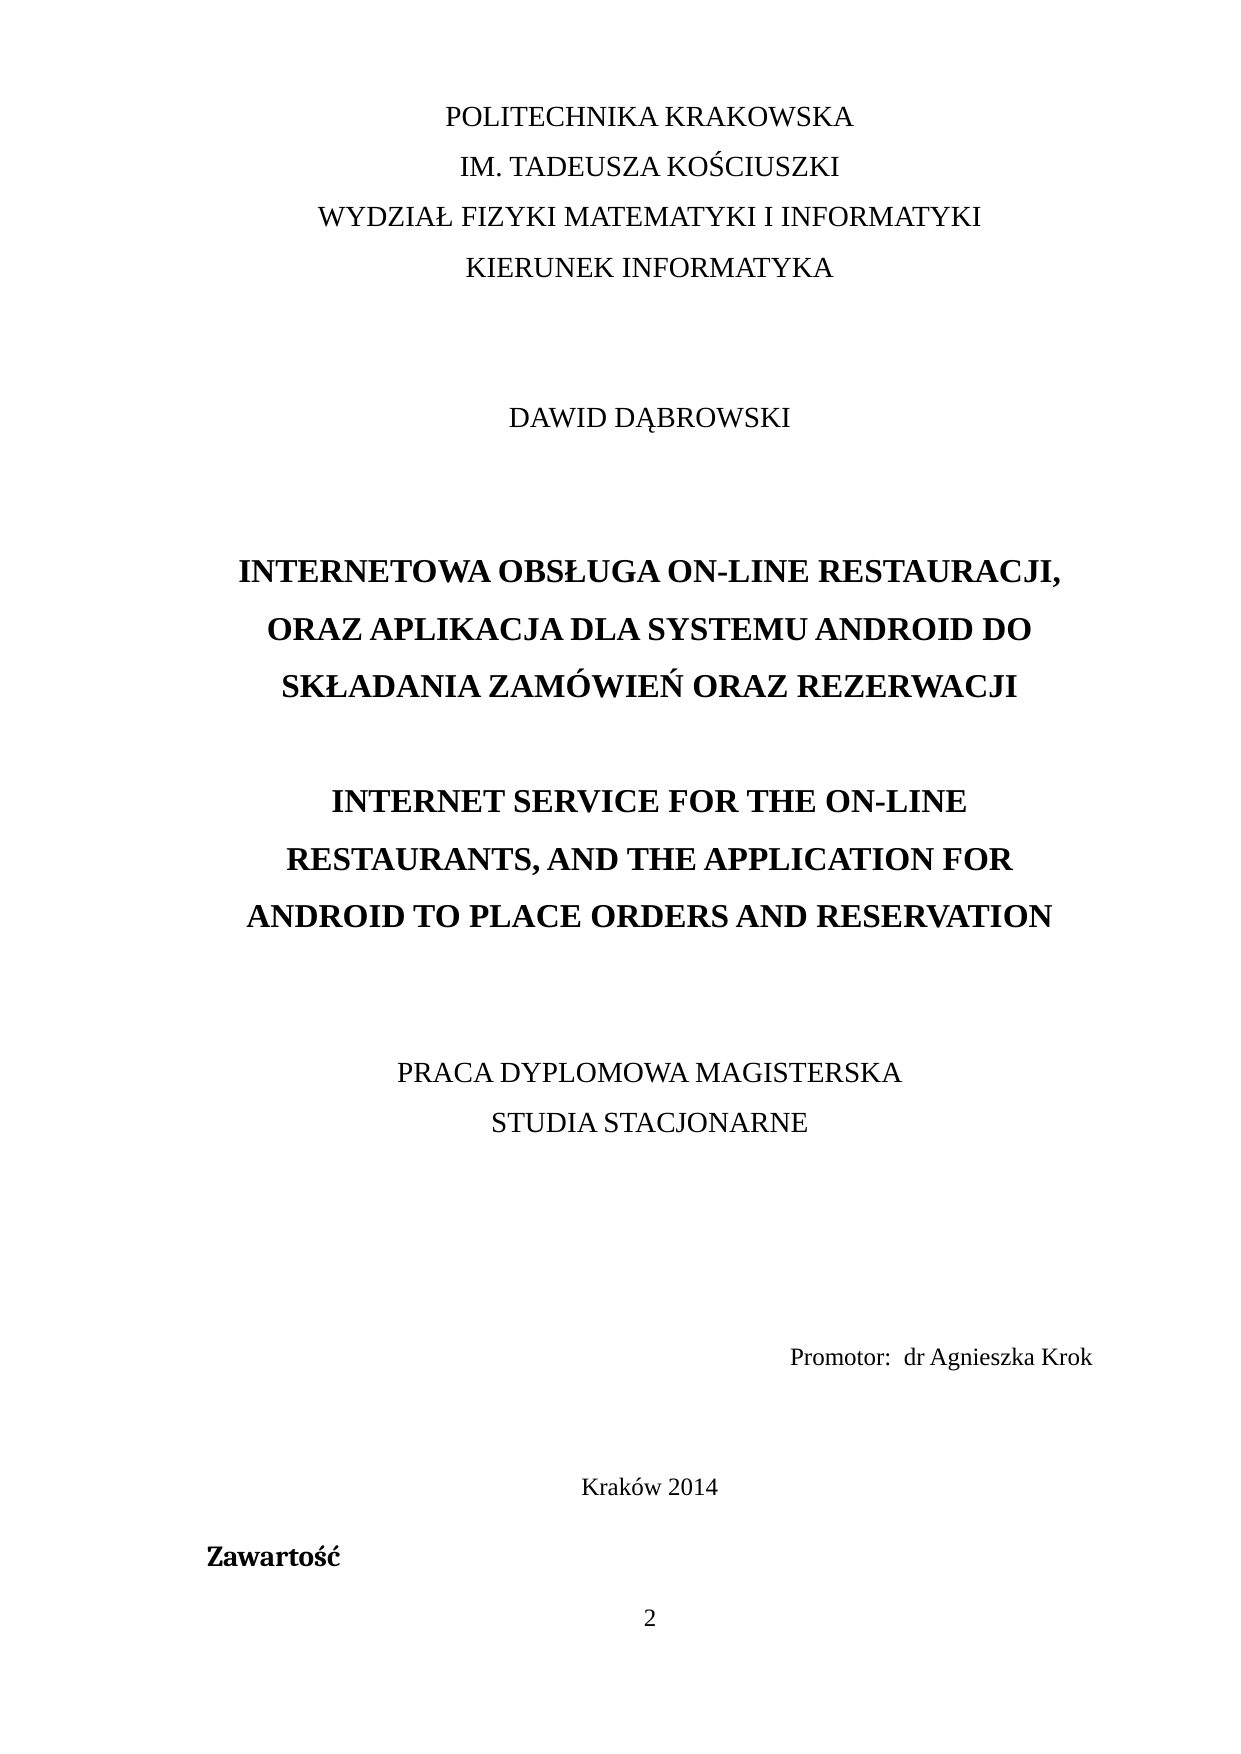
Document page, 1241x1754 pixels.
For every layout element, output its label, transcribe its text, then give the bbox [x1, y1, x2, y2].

text PRACA DYPLOMOWA MAGISTERSKA [207, 1055, 1092, 1088]
text IM. TADEUSZA KOŚCIUSZKI [207, 149, 1092, 183]
text WYDZIAŁ FIZYKI MATEMATYKI I INFORMATYKI [207, 199, 1092, 233]
text DAWID DĄBROWSKI [207, 401, 1092, 434]
text INTERNET SERVICE FOR THE ON-LINE RESTAURANTS, AND THE APPLICATION FOR ANDROID TO PLACE ORDERS AND RESERVATION [207, 782, 1092, 935]
text KIERUNEK INFORMATYKA [207, 250, 1092, 283]
text POLITECHNIKA KRAKOWSKA [207, 99, 1092, 132]
text STUDIA STACJONARNE [207, 1105, 1092, 1138]
text INTERNETOWA OBSŁUGA ON-LINE RESTAURACJI, ORAZ APLIKACJA DLA SYSTEMU ANDROID DO SKŁADANIA ZAMÓWIEŃ ORAZ REZERWACJI [207, 552, 1092, 705]
text Kraków 2014 [207, 1472, 1092, 1500]
text Promotor: dr Agnieszka Krok [207, 1342, 1092, 1371]
subtitle Zawartość [207, 1540, 1092, 1573]
